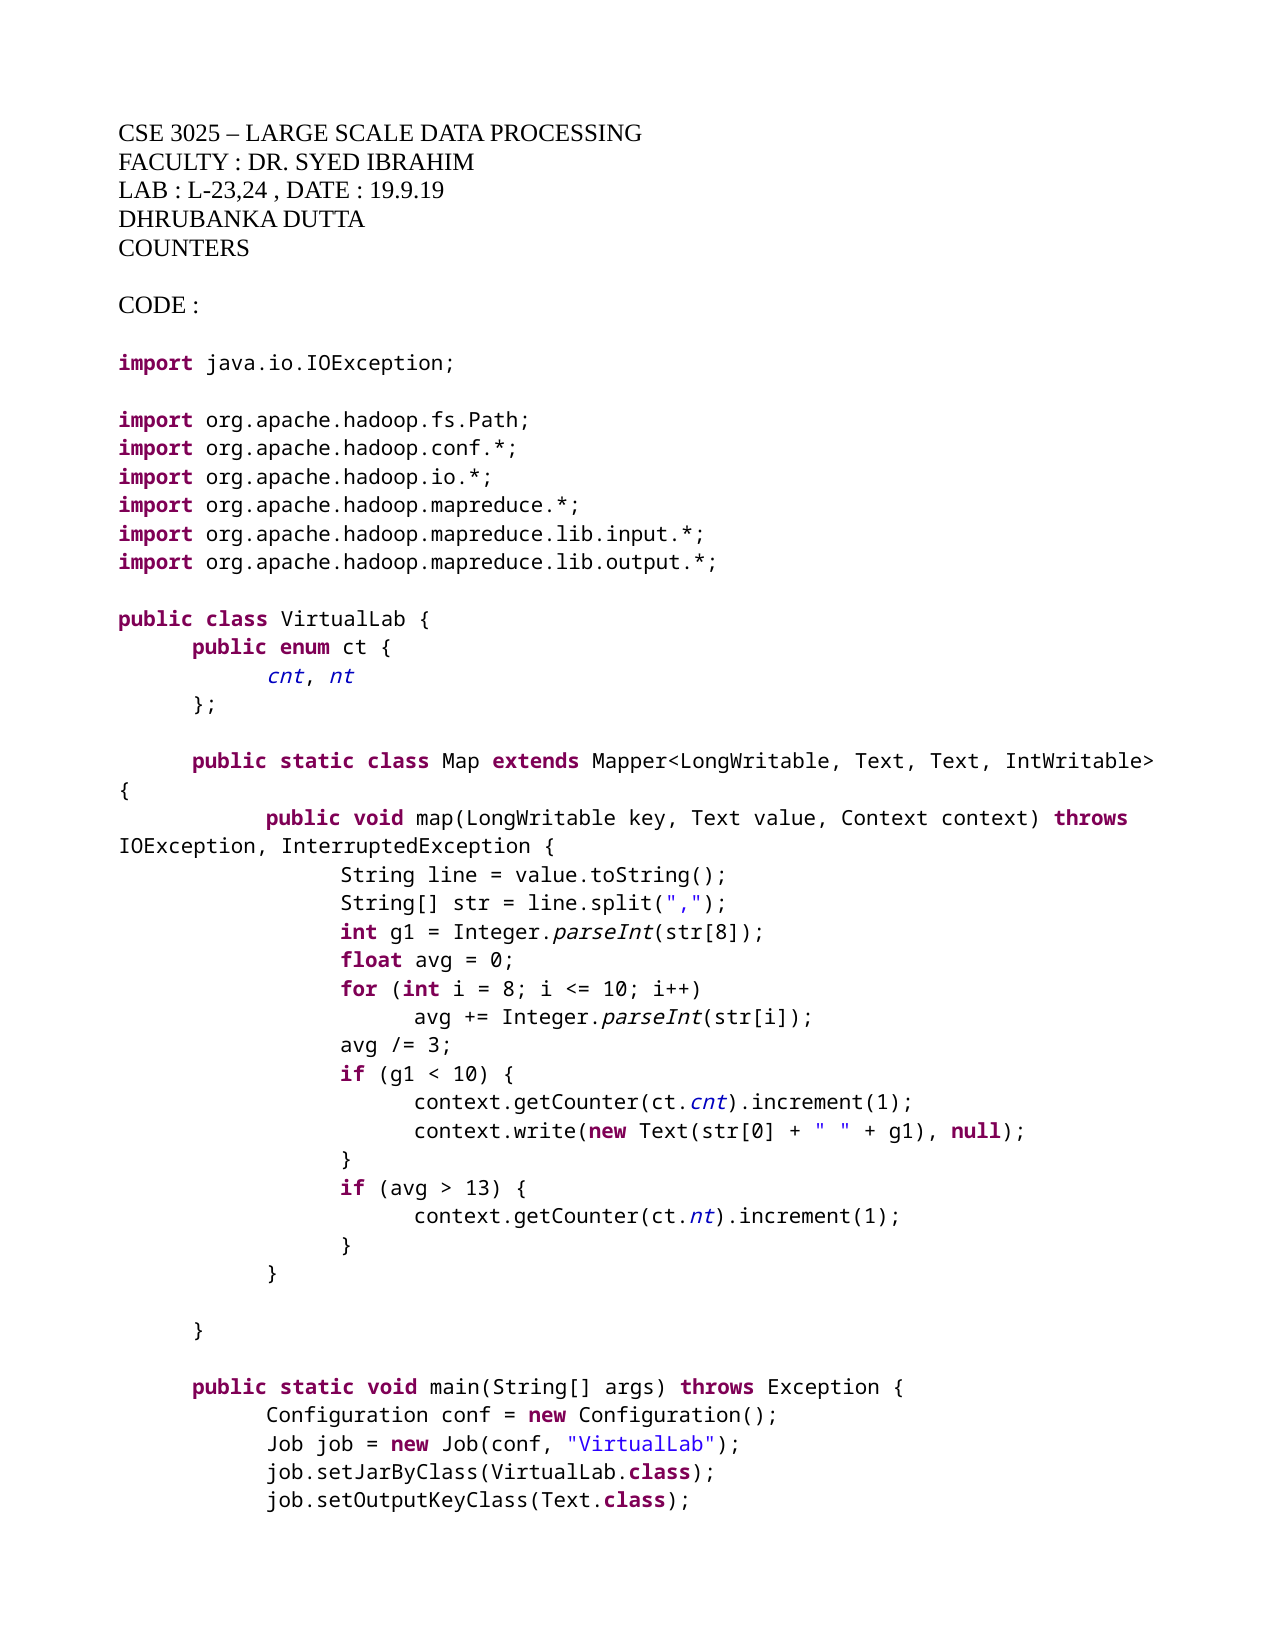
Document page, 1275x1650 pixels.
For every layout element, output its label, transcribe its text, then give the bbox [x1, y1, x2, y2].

text } [118, 1144, 1157, 1173]
text CODE : [118, 291, 1157, 319]
text FACULTY : DR. SYED IBRAHIM [118, 147, 1157, 176]
text } [118, 1258, 1157, 1287]
text context.write(new Text(str[0] + " " + g1), null); [118, 1116, 1157, 1144]
text if (g1 < 10) { [118, 1059, 1157, 1087]
text } [118, 1315, 1157, 1343]
text if (avg > 13) { [118, 1173, 1157, 1201]
text avg += Integer.parseInt(str[i]); [118, 1002, 1157, 1031]
text DHRUBANKA DUTTA [118, 204, 1157, 233]
text Job job = new Job(conf, "VirtualLab"); [118, 1429, 1157, 1457]
text import org.apache.hadoop.mapreduce.lib.input.*; [118, 519, 1157, 547]
text LAB : L-23,24 , DATE : 19.9.19 [118, 176, 1157, 204]
text public static void main(String[] args) throws Exception { [118, 1372, 1157, 1400]
text String line = value.toString(); [118, 860, 1157, 888]
text import org.apache.hadoop.io.*; [118, 462, 1157, 490]
text public void map(LongWritable key, Text value, Context context) throws IOException, InterruptedException { [118, 803, 1157, 860]
text import org.apache.hadoop.mapreduce.lib.output.*; [118, 547, 1157, 576]
text import org.apache.hadoop.conf.*; [118, 433, 1157, 462]
text import java.io.IOException; [118, 348, 1157, 377]
text import org.apache.hadoop.mapreduce.*; [118, 490, 1157, 519]
text job.setJarByClass(VirtualLab.class); [118, 1457, 1157, 1486]
text }; [118, 689, 1157, 718]
text avg /= 3; [118, 1031, 1157, 1059]
text public static class Map extends Mapper<LongWritable, Text, Text, IntWritable> { [118, 746, 1157, 803]
text COUNTERS [118, 233, 1157, 262]
text for (int i = 8; i <= 10; i++) [118, 974, 1157, 1002]
text } [118, 1230, 1157, 1258]
text float avg = 0; [118, 945, 1157, 974]
text CSE 3025 – LARGE SCALE DATA PROCESSING [118, 118, 1157, 147]
text context.getCounter(ct.nt).increment(1); [118, 1201, 1157, 1230]
text String[] str = line.split(","); [118, 888, 1157, 917]
text cnt, nt [118, 661, 1157, 689]
text Configuration conf = new Configuration(); [118, 1400, 1157, 1429]
text context.getCounter(ct.cnt).increment(1); [118, 1087, 1157, 1116]
text public class VirtualLab { [118, 604, 1157, 632]
text job.setOutputKeyClass(Text.class); [118, 1486, 1157, 1514]
text int g1 = Integer.parseInt(str[8]); [118, 917, 1157, 945]
text import org.apache.hadoop.fs.Path; [118, 405, 1157, 433]
text public enum ct { [118, 632, 1157, 661]
